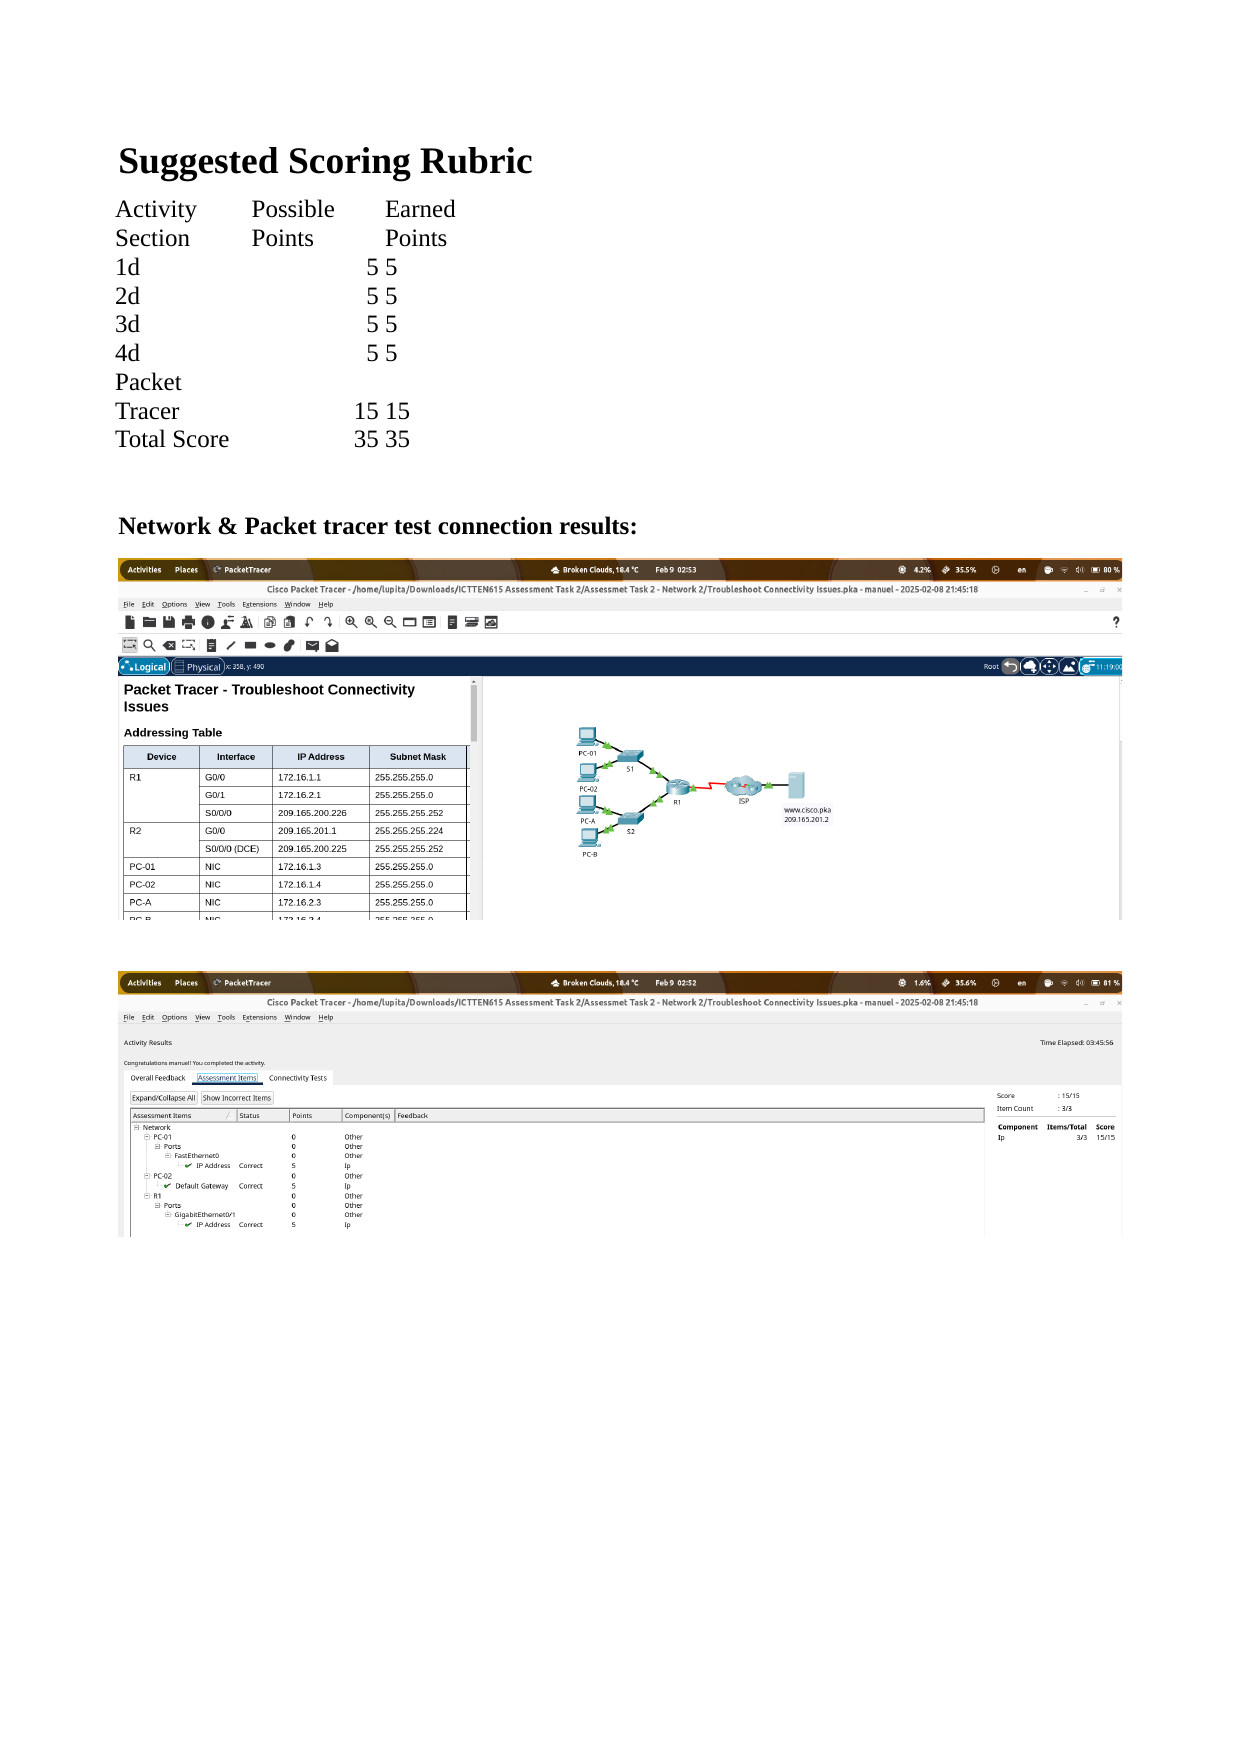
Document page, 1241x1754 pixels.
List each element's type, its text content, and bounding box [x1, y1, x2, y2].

text Network & Packet tracer test connection results: [118, 511, 1122, 539]
table_cell 5 [382, 252, 515, 281]
table_cell 35 [248, 425, 382, 453]
table_cell 5 [382, 310, 515, 338]
table_header Earned Points [382, 195, 515, 252]
table_cell 4d [112, 338, 248, 367]
subtitle Suggested Scoring Rubric [118, 139, 1122, 182]
table_cell 3d [112, 310, 248, 338]
table_cell 15 [382, 367, 515, 424]
picture [118, 971, 1123, 1237]
table_cell Total Score [112, 425, 248, 453]
table_cell 5 [248, 252, 382, 281]
table_header Possible Points [248, 195, 382, 252]
table_cell 15 [248, 367, 382, 424]
table_cell 35 [382, 425, 515, 453]
picture [118, 558, 1123, 920]
table_header Activity Section [112, 195, 248, 252]
table_cell 5 [382, 338, 515, 367]
table_cell 5 [248, 310, 382, 338]
picture [1083, 665, 1090, 672]
table_cell 1d [112, 252, 248, 281]
table_cell 5 [248, 281, 382, 309]
table_cell 5 [248, 338, 382, 367]
table_cell 2d [112, 281, 248, 309]
table_cell 5 [382, 281, 515, 309]
table_cell Packet Tracer [112, 367, 248, 424]
